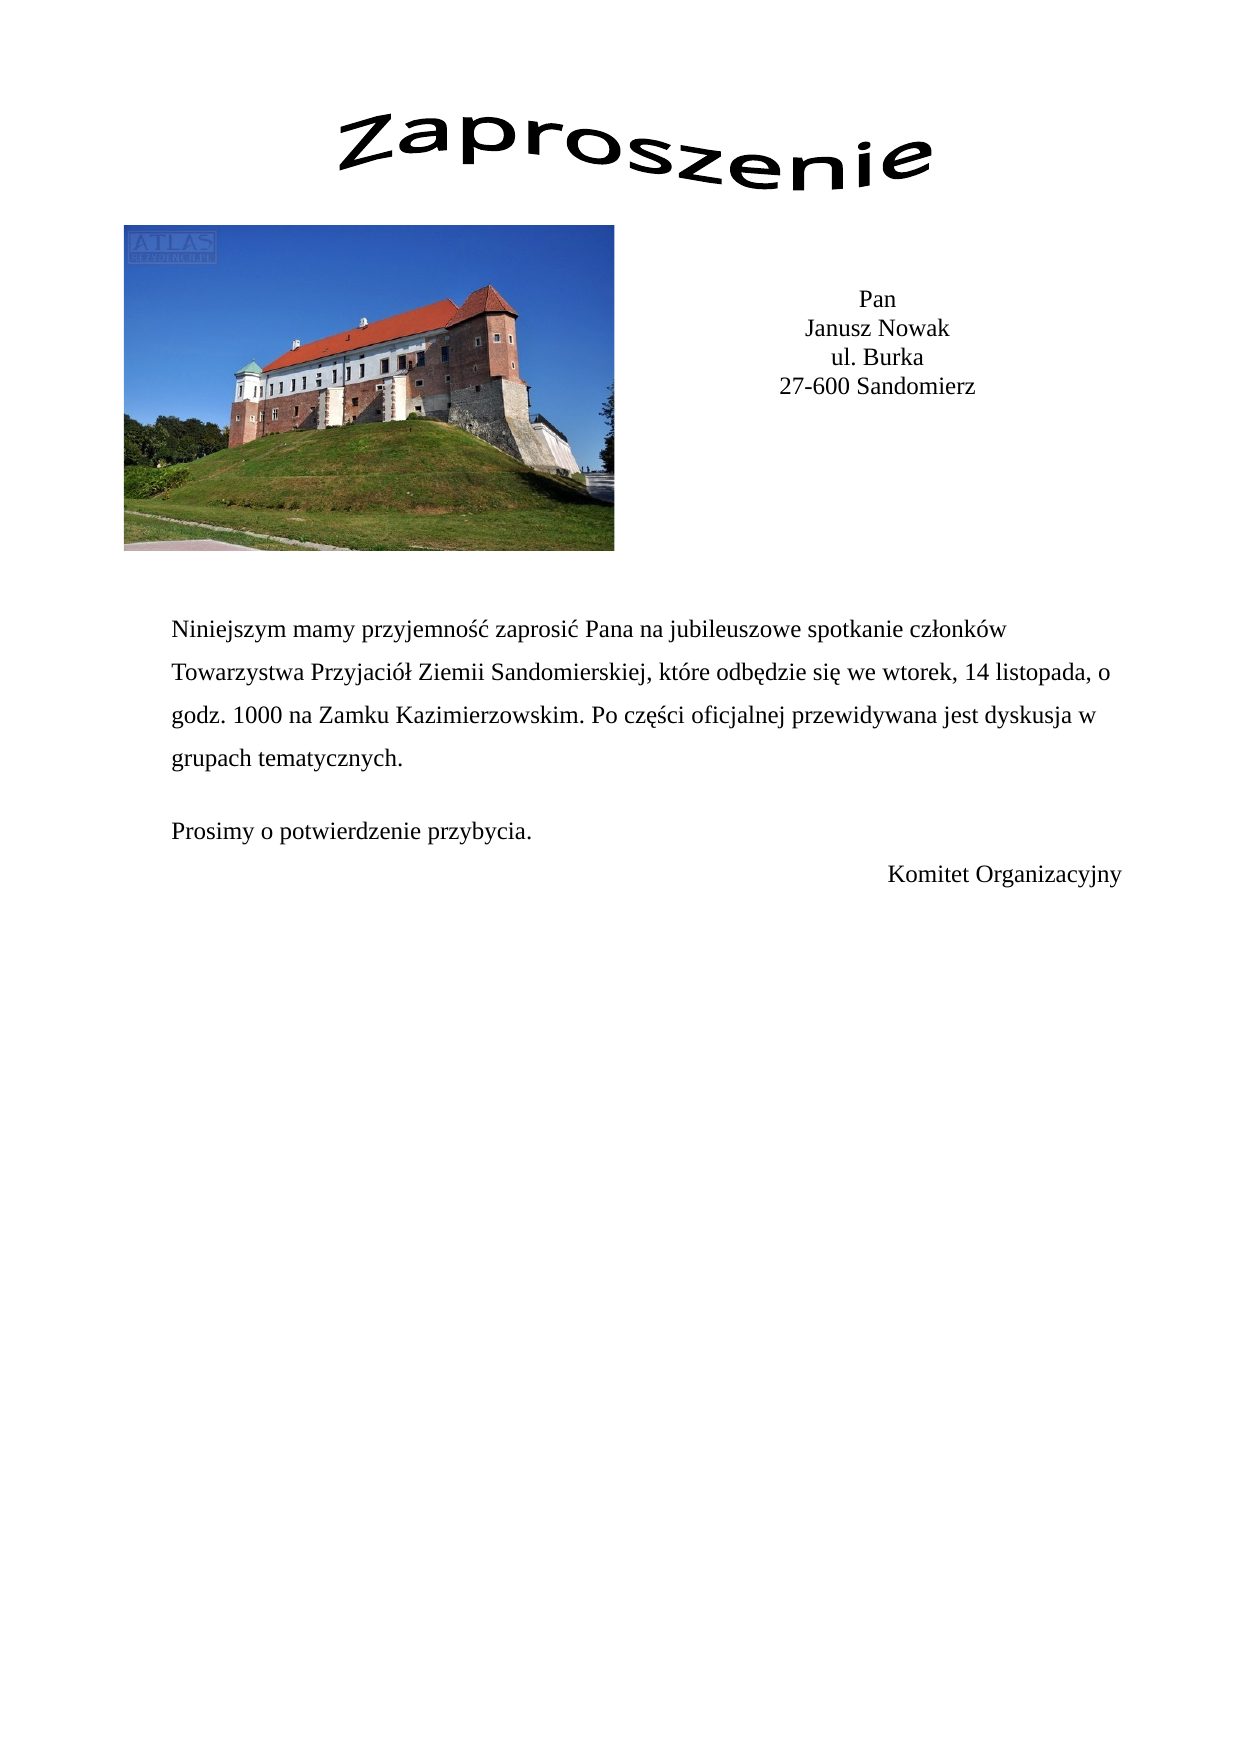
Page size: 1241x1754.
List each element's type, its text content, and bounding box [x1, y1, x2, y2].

table_header [620, 219, 1122, 585]
text Pan [656, 284, 1098, 313]
picture [123, 225, 615, 551]
text ul. Burka [656, 342, 1098, 371]
text Komitet Organizacyjny [171, 859, 1122, 888]
text 27-600 Sandomierz [656, 371, 1098, 399]
text Niniejszym mamy przyjemność zaprosić Pana na jubileuszowe spotkanie członków Towarzystwa Przyjaciół Ziemii Sandomierskiej, które odbędzie się we wtorek, 14 listopada, o godz. 1000 na Zamku Kazimierzowskim. Po części oficjalnej przewidywana jest dyskusja w grupach tematycznych. [171, 614, 1122, 772]
text Janusz Nowak [656, 313, 1098, 342]
text Prosimy o potwierdzenie przybycia. [171, 816, 1122, 845]
table_header [118, 219, 620, 585]
